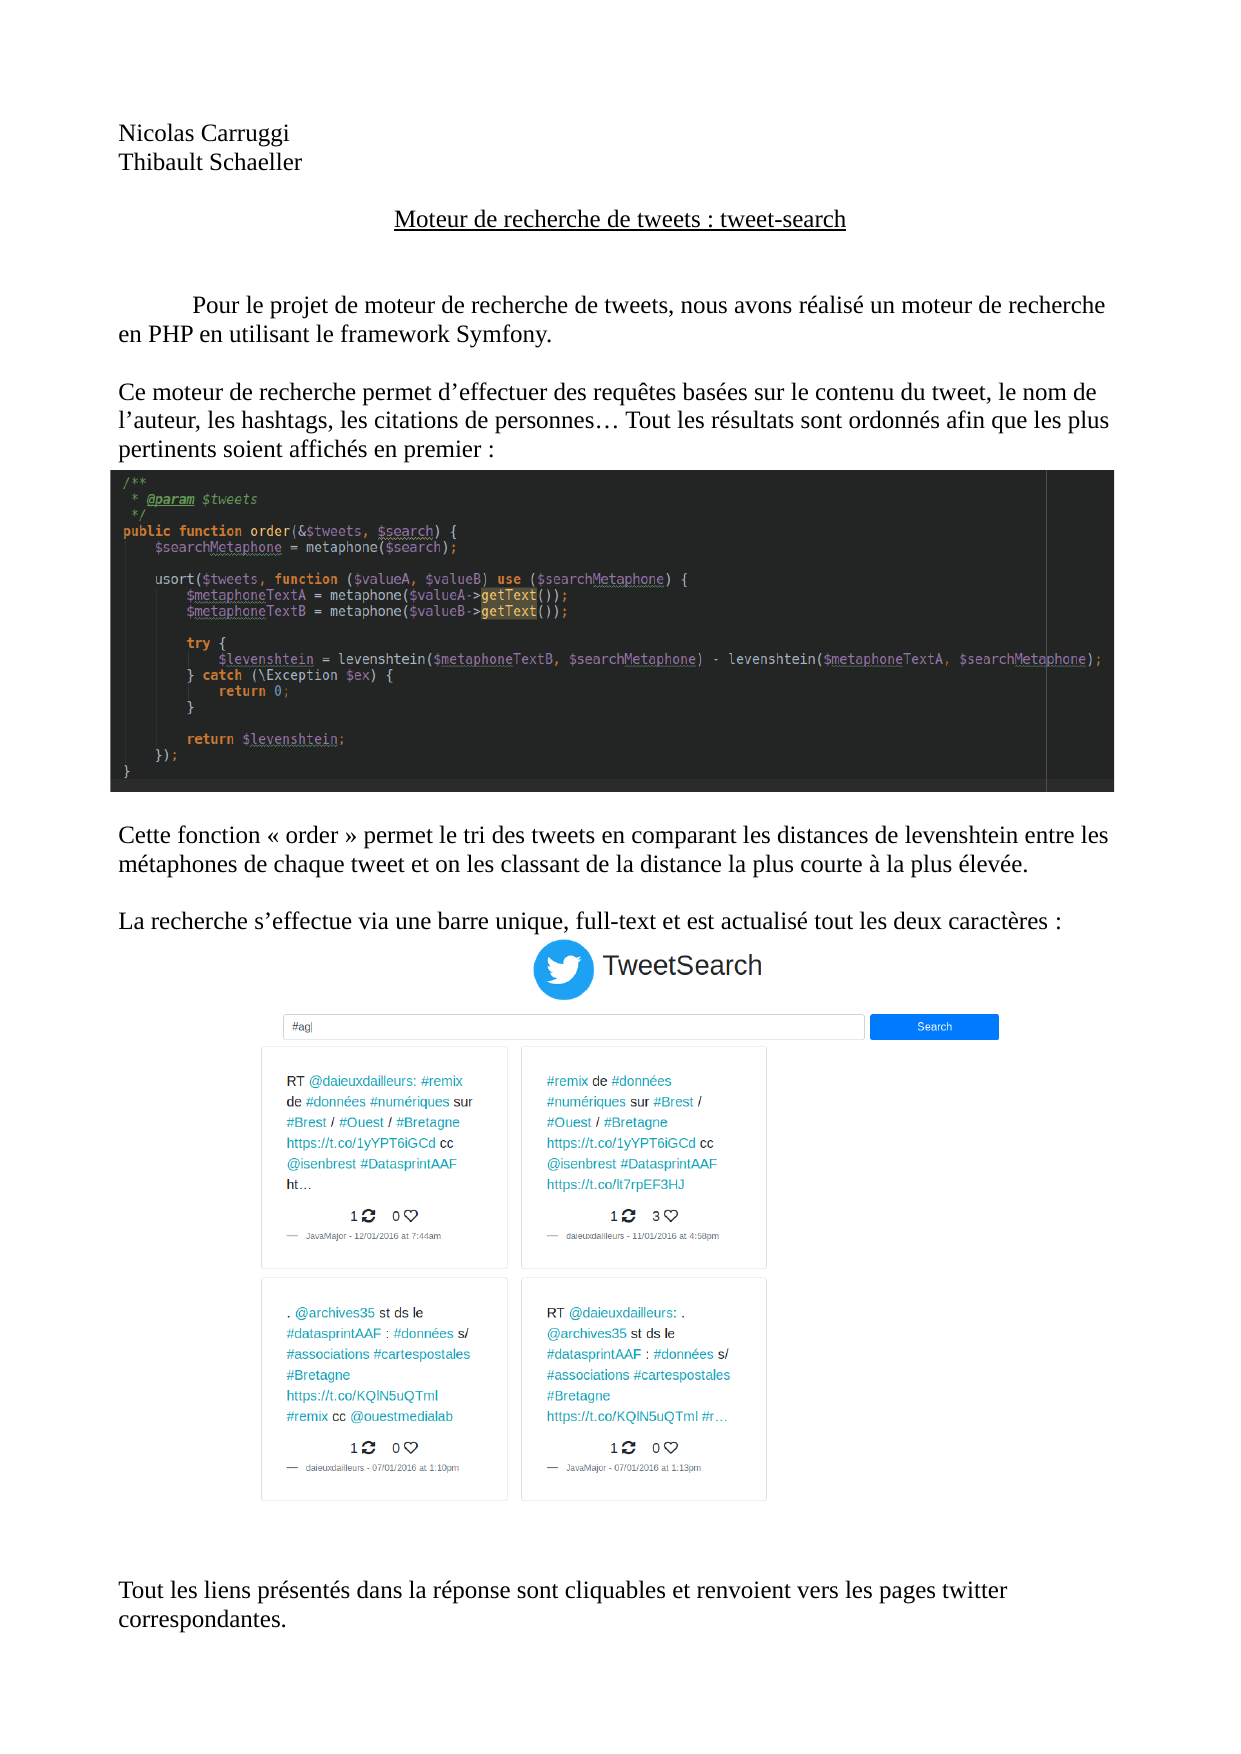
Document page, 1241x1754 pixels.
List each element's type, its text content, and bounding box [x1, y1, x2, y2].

text Moteur de recherche de tweets : tweet-search [118, 204, 1122, 233]
text La recherche s’effectue via une barre unique, full-text et est actualisé tout les deux caractères : [118, 906, 1122, 935]
text Ce moteur de recherche permet d’effectuer des requêtes basées sur le contenu du tweet, le nom de l’auteur, les hashtags, les citations de personnes… Tout les résultats sont ordonnés afin que les plus pertinents soient affichés en premier : [118, 377, 1122, 463]
text Nicolas Carruggi [118, 118, 1122, 147]
text Pour le projet de moteur de recherche de tweets, nous avons réalisé un moteur de recherche en PHP en utilisant le framework Symfony. [118, 291, 1122, 348]
text Cette fonction « order » permet le tri des tweets en comparant les distances de levenshtein entre les métaphones de chaque tweet et on les classant de la distance la plus courte à la plus élevée. [118, 820, 1122, 878]
picture [118, 935, 1123, 1547]
text Thibault Schaeller [118, 147, 1122, 176]
picture [110, 470, 1115, 792]
text Tout les liens présentés dans la réponse sont cliquables et renvoient vers les pages twitter correspondantes. [118, 1575, 1122, 1632]
